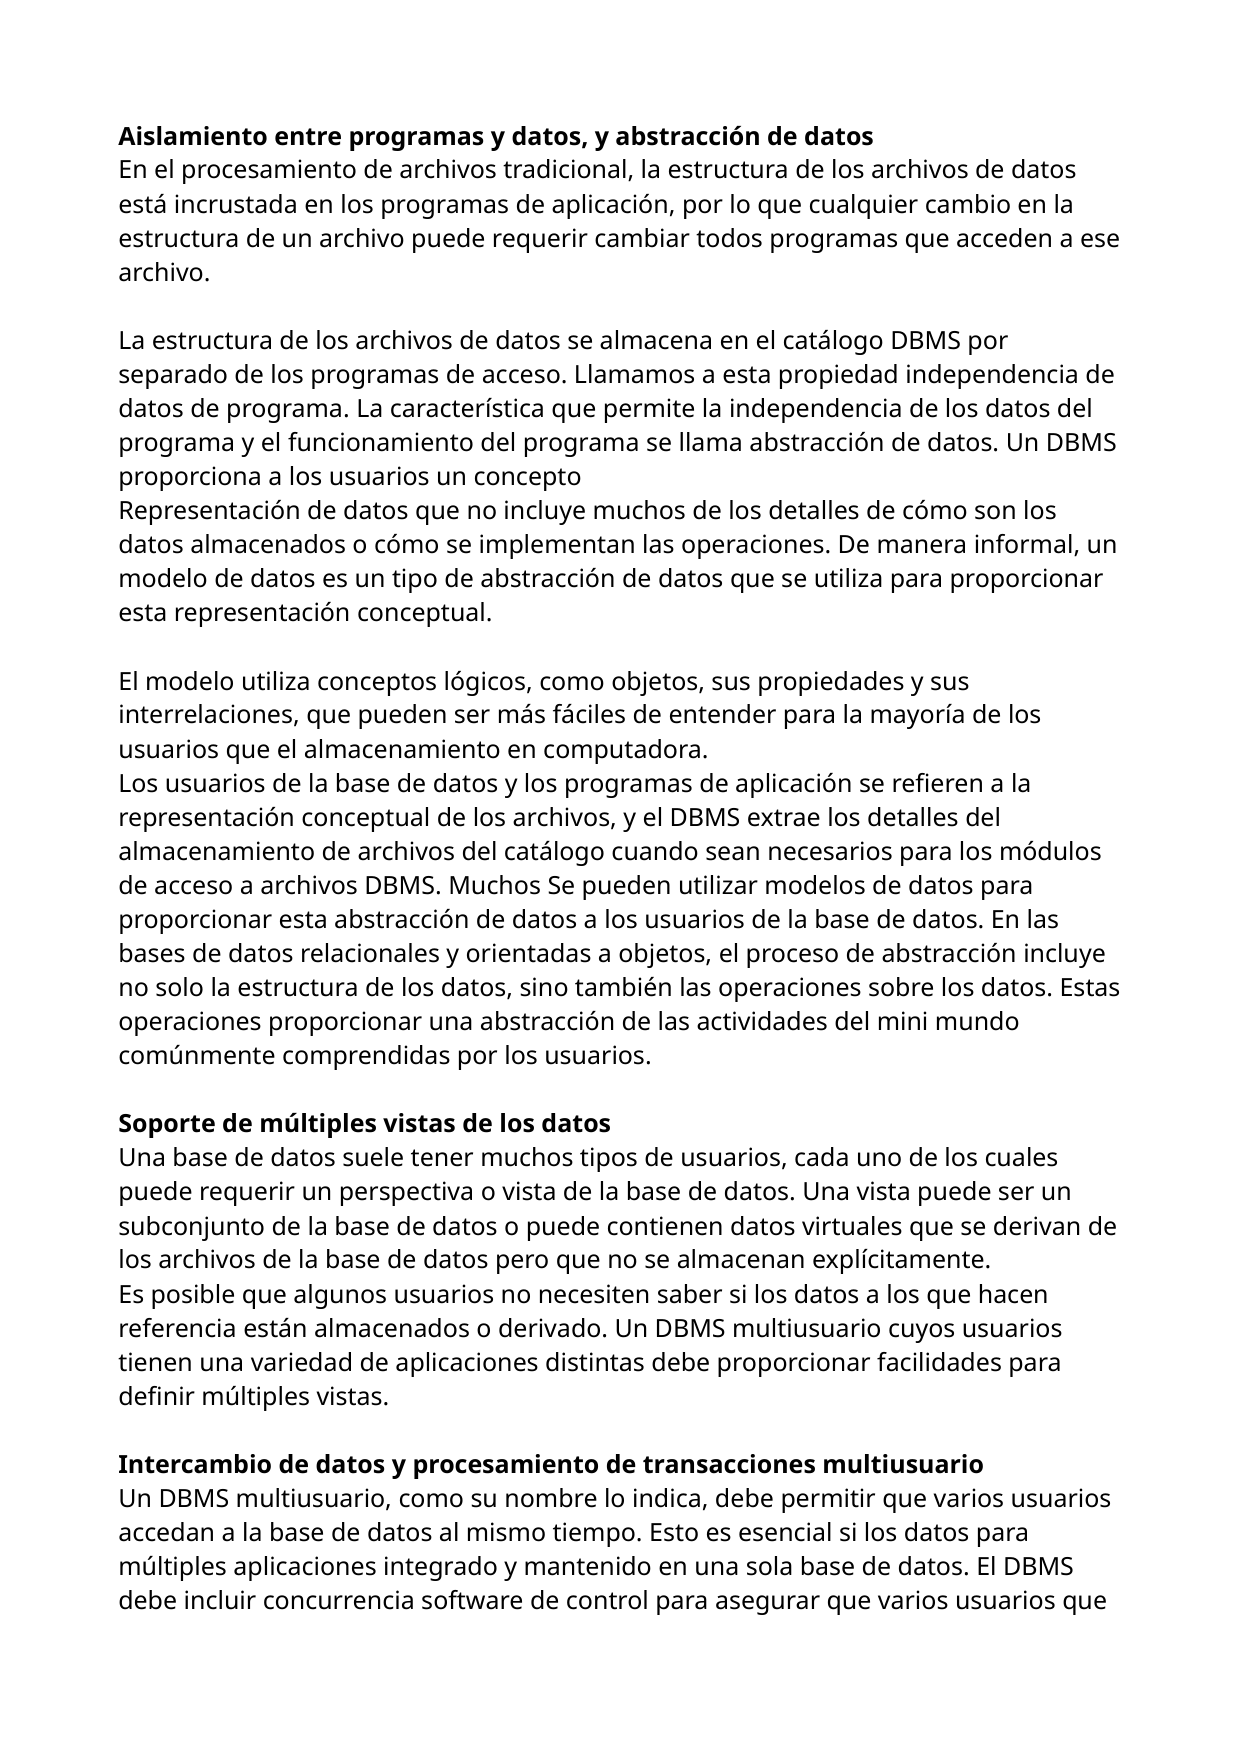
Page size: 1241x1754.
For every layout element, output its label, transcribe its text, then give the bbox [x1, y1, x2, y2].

text Representación de datos que no incluye muchos de los detalles de cómo son los datos almacenados o cómo se implementan las operaciones. De manera informal, un modelo de datos es un tipo de abstracción de datos que se utiliza para proporcionar esta representación conceptual. [118, 493, 1122, 629]
text Una base de datos suele tener muchos tipos de usuarios, cada uno de los cuales puede requerir un perspectiva o vista de la base de datos. Una vista puede ser un subconjunto de la base de datos o puede contienen datos virtuales que se derivan de los archivos de la base de datos pero que no se almacenan explícitamente. [118, 1140, 1122, 1276]
text La estructura de los archivos de datos se almacena en el catálogo DBMS por separado de los programas de acceso. Llamamos a esta propiedad independencia de datos de programa. La característica que permite la independencia de los datos del programa y el funcionamiento del programa se llama abstracción de datos. Un DBMS proporciona a los usuarios un concepto [118, 322, 1122, 493]
text Un DBMS multiusuario, como su nombre lo indica, debe permitir que varios usuarios accedan a la base de datos al mismo tiempo. Esto es esencial si los datos para múltiples aplicaciones integrado y mantenido en una sola base de datos. El DBMS debe incluir concurrencia software de control para asegurar que varios usuarios que [118, 1481, 1122, 1617]
text El modelo utiliza conceptos lógicos, como objetos, sus propiedades y sus interrelaciones, que pueden ser más fáciles de entender para la mayoría de los usuarios que el almacenamiento en computadora. [118, 663, 1122, 765]
text En el procesamiento de archivos tradicional, la estructura de los archivos de datos está incrustada en los programas de aplicación, por lo que cualquier cambio en la estructura de un archivo puede requerir cambiar todos programas que acceden a ese archivo. [118, 152, 1122, 288]
text Intercambio de datos y procesamiento de transacciones multiusuario [118, 1447, 1122, 1481]
text Es posible que algunos usuarios no necesiten saber si los datos a los que hacen referencia están almacenados o derivado. Un DBMS multiusuario cuyos usuarios tienen una variedad de aplicaciones distintas debe proporcionar facilidades para definir múltiples vistas. [118, 1276, 1122, 1412]
text Aislamiento entre programas y datos, y abstracción de datos [118, 118, 1122, 152]
text Soporte de múltiples vistas de los datos [118, 1106, 1122, 1140]
text Los usuarios de la base de datos y los programas de aplicación se refieren a la representación conceptual de los archivos, y el DBMS extrae los detalles del almacenamiento de archivos del catálogo cuando sean necesarios para los módulos de acceso a archivos DBMS. Muchos Se pueden utilizar modelos de datos para proporcionar esta abstracción de datos a los usuarios de la base de datos. En las bases de datos relacionales y orientadas a objetos, el proceso de abstracción incluye no solo la estructura de los datos, sino también las operaciones sobre los datos. Estas operaciones proporcionar una abstracción de las actividades del mini mundo comúnmente comprendidas por los usuarios. [118, 765, 1122, 1072]
